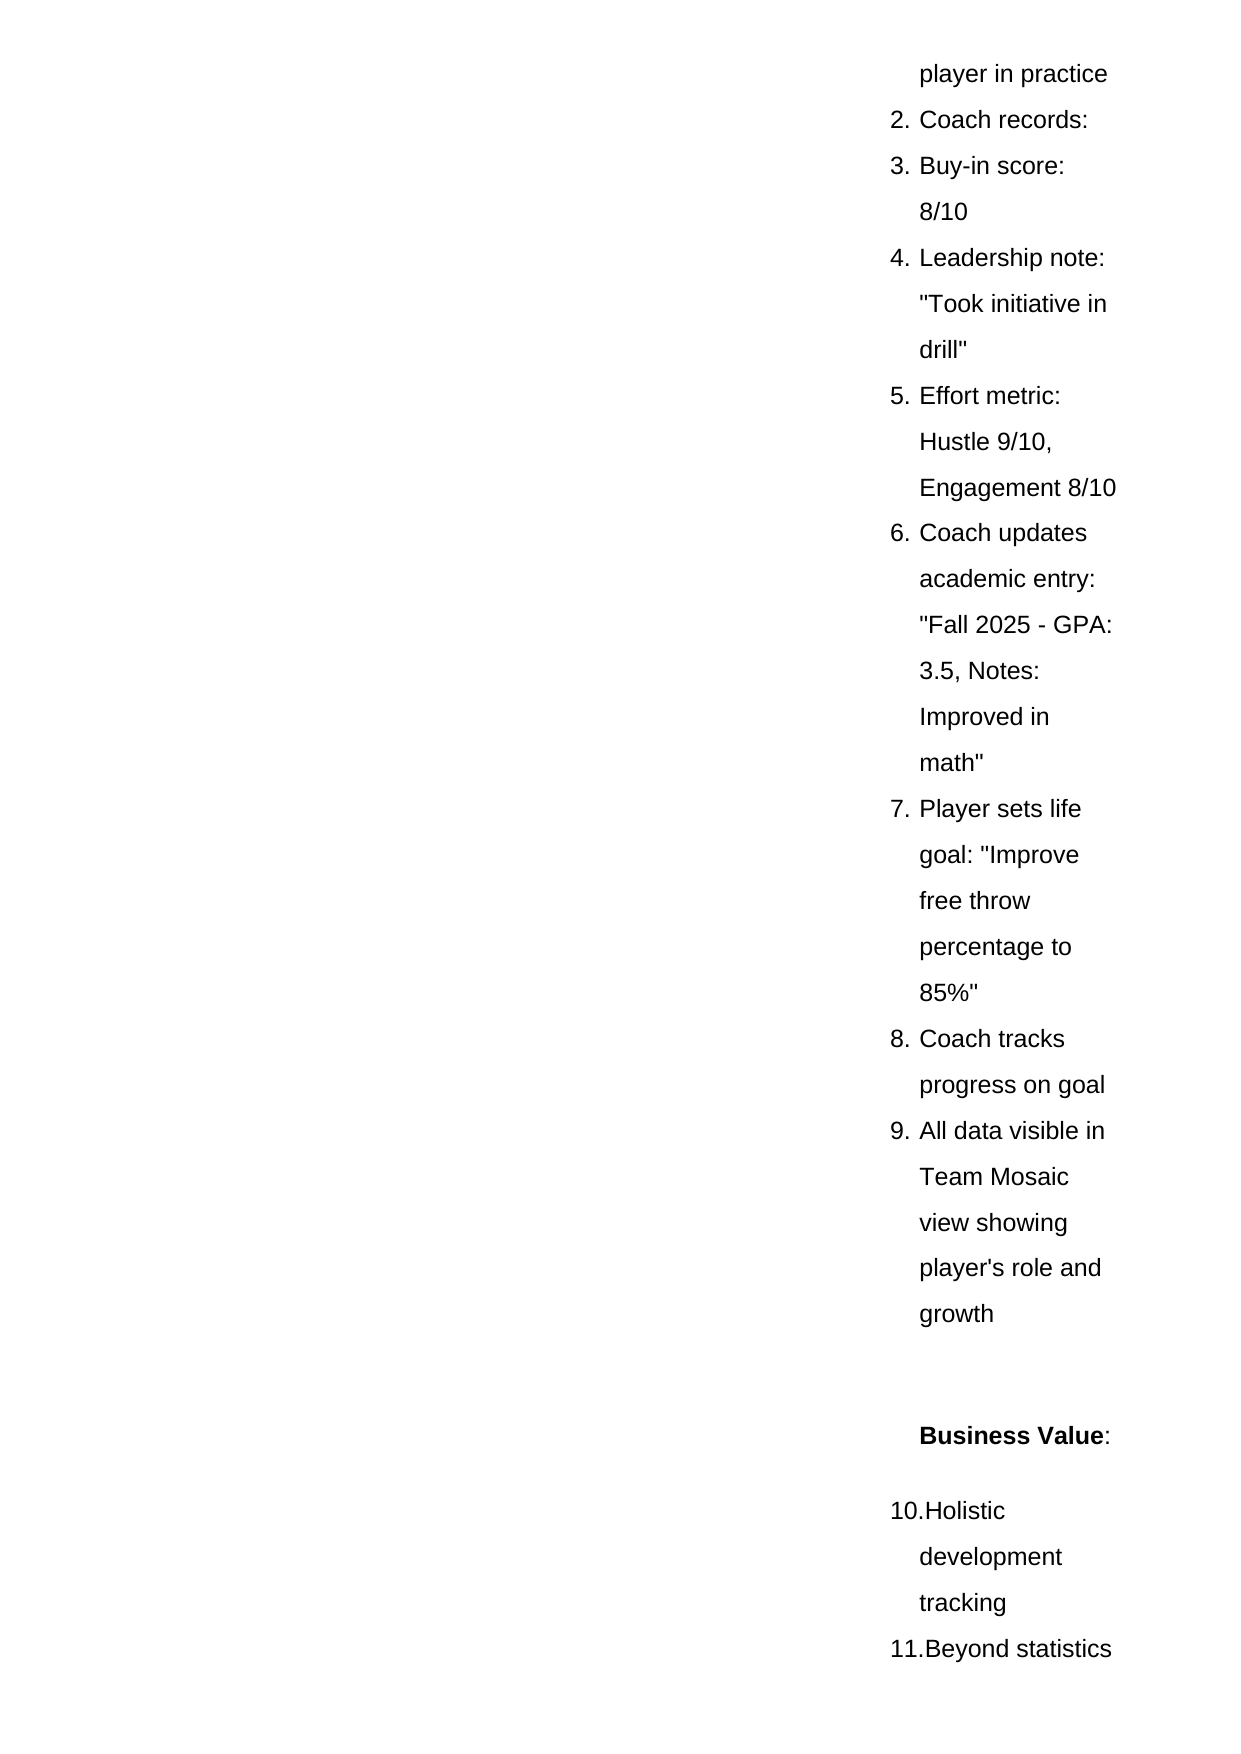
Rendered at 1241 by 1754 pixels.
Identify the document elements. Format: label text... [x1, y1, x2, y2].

list Business Value: [890, 1421, 1119, 1449]
list Holistic development tracking [890, 1496, 1119, 1617]
list Coach updates academic entry: "Fall 2025 - GPA: 3.5, Notes: Improved in math" [890, 518, 1119, 777]
list Buy-in score: 8/10 [890, 151, 1119, 226]
list Player sets life goal: "Improve free throw percentage to 85%" [890, 794, 1119, 1007]
list Beyond statistics [890, 1634, 1119, 1663]
list Leadership note: "Took initiative in drill" [890, 243, 1119, 363]
list Coach records: [890, 105, 1119, 134]
list Effort metric: Hustle 9/10, Engagement 8/10 [890, 381, 1119, 501]
list player in practice [890, 59, 1119, 88]
list All data visible in Team Mosaic view showing player's role and growth [890, 1116, 1119, 1328]
list Coach tracks progress on goal [890, 1024, 1119, 1098]
